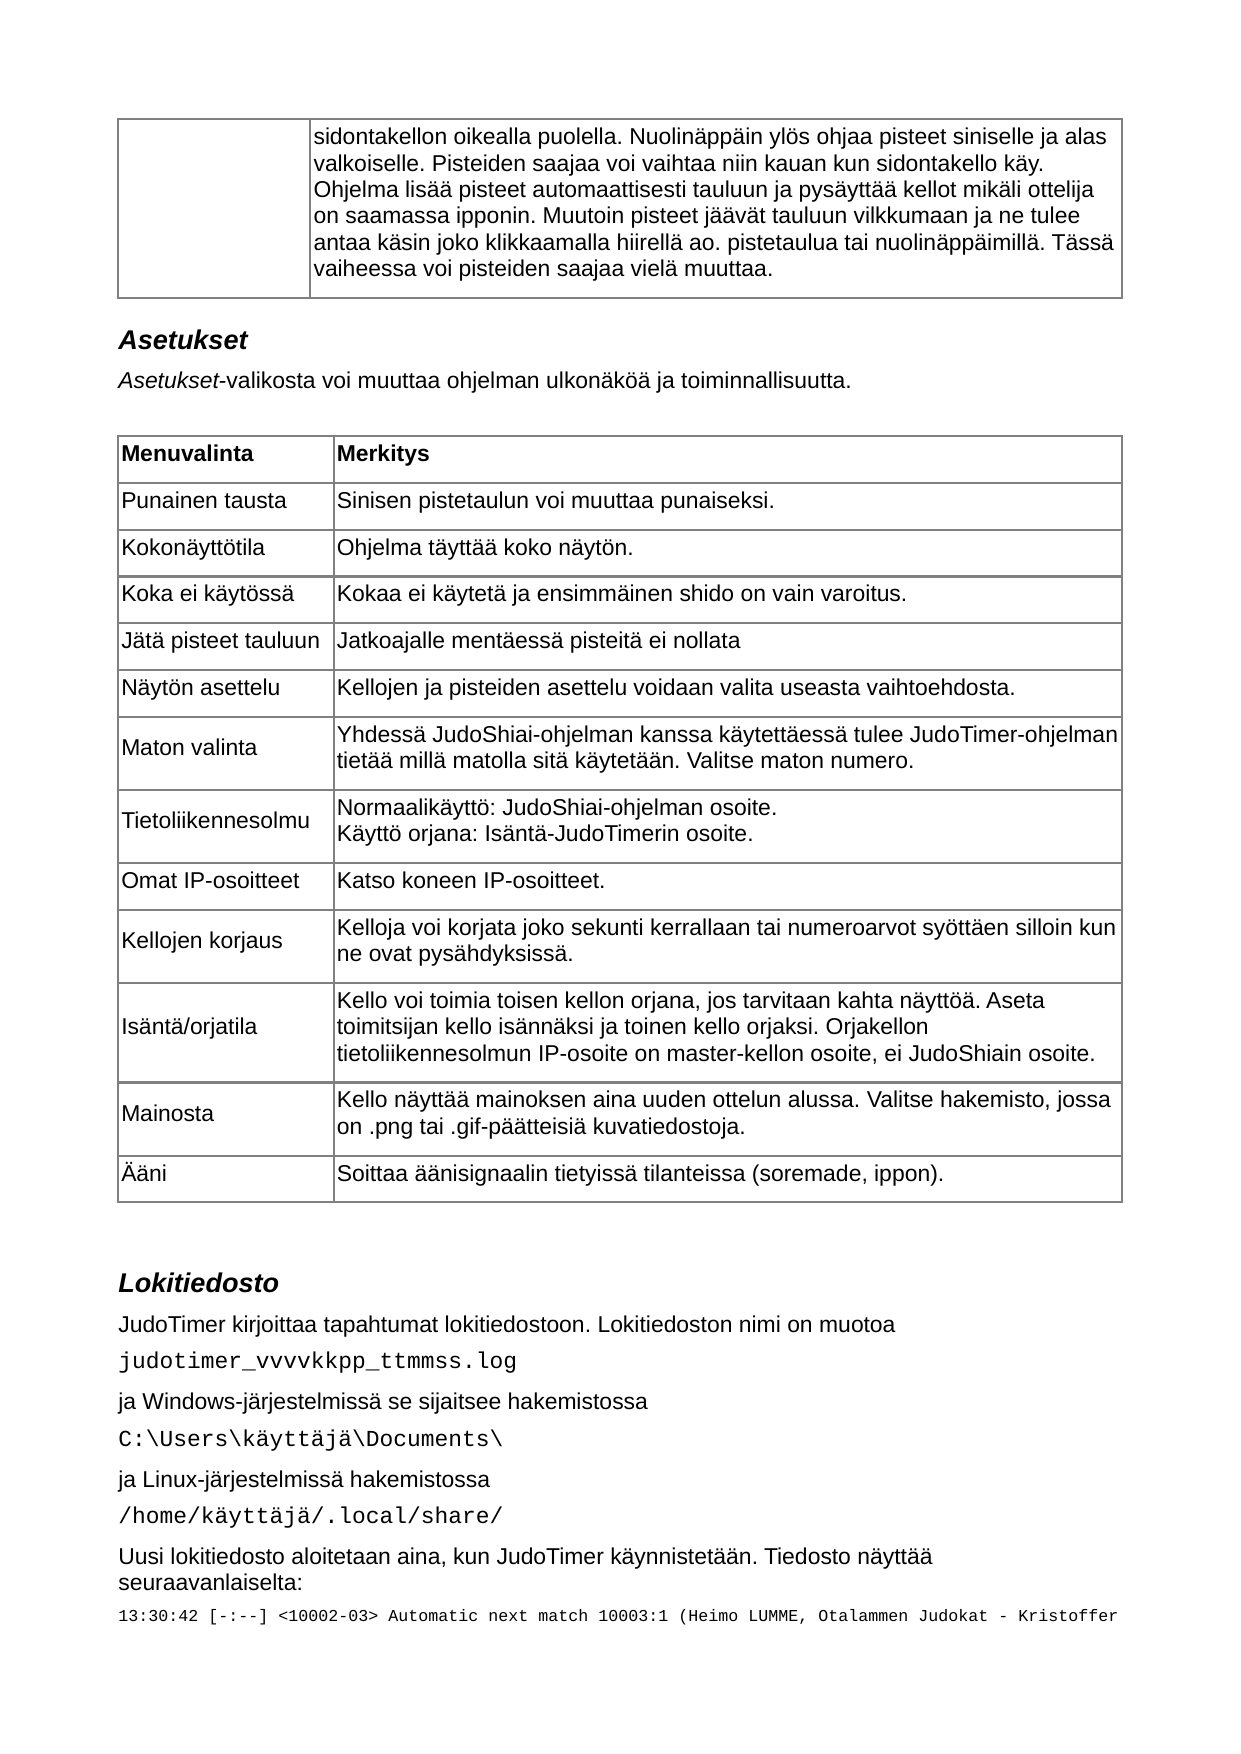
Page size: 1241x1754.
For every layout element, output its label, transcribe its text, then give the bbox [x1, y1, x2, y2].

table_cell Yhdessä JudoShiai-ohjelman kanssa käytettäessä tulee JudoTimer-ohjelman tietää millä matolla sitä käytetään. Valitse maton numero. [335, 718, 1121, 789]
table_cell Kokaa ei käytetä ja ensimmäinen shido on vain varoitus. [335, 578, 1121, 622]
table_cell Normaalikäyttö: JudoShiai-ohjelman osoite. Käyttö orjana: Isäntä-JudoTimerin osoite. [335, 791, 1121, 862]
table_cell Näytön asettelu [119, 671, 333, 716]
table_cell Tietoliikennesolmu [119, 791, 333, 862]
text /home/käyttäjä/.local/share/ [118, 1504, 1122, 1530]
table_cell Kellojen ja pisteiden asettelu voidaan valita useasta vaihtoehdosta. [335, 671, 1121, 716]
text C:\Users\käyttäjä\Documents\ [118, 1427, 1122, 1453]
table_cell Isäntä/orjatila [119, 984, 333, 1081]
table_cell Kellojen korjaus [119, 911, 333, 982]
subtitle Lokitiedosto [118, 1267, 1122, 1298]
table_cell Kelloja voi korjata joko sekunti kerrallaan tai numeroarvot syöttäen silloin kun ne ovat pysähdyksissä. [335, 911, 1121, 982]
text Uusi lokitiedosto aloitetaan aina, kun JudoTimer käynnistetään. Tiedosto näyttää seuraavanlaiselta: [118, 1543, 1122, 1596]
text Asetukset-valikosta voi muuttaa ohjelman ulkonäköä ja toiminnallisuutta. [118, 367, 1122, 394]
table_cell Kello voi toimia toisen kellon orjana, jos tarvitaan kahta näyttöä. Aseta toimitsijan kello isännäksi ja toinen kello orjaksi. Orjakellon tietoliikennesolmun IP-osoite on master-kellon osoite, ei JudoShiain osoite. [335, 984, 1121, 1081]
table_cell Kokonäyttötila [119, 531, 333, 575]
table_cell sidontakellon oikealla puolella. Nuolinäppäin ylös ohjaa pisteet siniselle ja alas valkoiselle. Pisteiden saajaa voi vaihtaa niin kauan kun sidontakello käy. Ohjelma lisää pisteet automaattisesti tauluun ja pysäyttää kellot mikäli ottelija on saamassa ipponin. Muutoin pisteet jäävät tauluun vilkkumaan ja ne tulee antaa käsin joko klikkaamalla hiirellä ao. pistetaulua tai nuolinäppäimillä. Tässä vaiheessa voi pisteiden saajaa vielä muuttaa. [311, 120, 1121, 297]
table_cell Soittaa äänisignaalin tietyissä tilanteissa (soremade, ippon). [335, 1157, 1121, 1201]
table_cell Jätä pisteet tauluun [119, 624, 333, 669]
table_cell Maton valinta [119, 718, 333, 789]
text JudoTimer kirjoittaa tapahtumat lokitiedostoon. Lokitiedoston nimi on muotoa [118, 1311, 1122, 1337]
table_header Merkitys [335, 437, 1121, 482]
table_cell Omat IP-osoitteet [119, 864, 333, 909]
table_cell Punainen tausta [119, 484, 333, 529]
table_cell Kello näyttää mainoksen aina uuden ottelun alussa. Valitse hakemisto, jossa on .png tai .gif-päätteisiä kuvatiedostoja. [335, 1084, 1121, 1154]
table_cell Katso koneen IP-osoitteet. [335, 864, 1121, 909]
table_cell Mainosta [119, 1084, 333, 1154]
table_cell Sinisen pistetaulun voi muuttaa punaiseksi. [335, 484, 1121, 529]
table_cell [119, 120, 309, 297]
table_cell Ääni [119, 1157, 333, 1201]
text 13:30:42 [-:--] <10002-03> Automatic next match 10003:1 (Heimo LUMME, Otalammen Judokat - Kristoffer [118, 1608, 1122, 1627]
table_cell Koka ei käytössä [119, 578, 333, 622]
table_cell Jatkoajalle mentäessä pisteitä ei nollata [335, 624, 1121, 669]
table_header Menuvalinta [119, 437, 333, 482]
table_cell Ohjelma täyttää koko näytön. [335, 531, 1121, 575]
subtitle Asetukset [118, 324, 1122, 355]
text judotimer_vvvvkkpp_ttmmss.log [118, 1350, 1122, 1376]
text ja Windows-järjestelmissä se sijaitsee hakemistossa [118, 1388, 1122, 1414]
text ja Linux-järjestelmissä hakemistossa [118, 1466, 1122, 1492]
